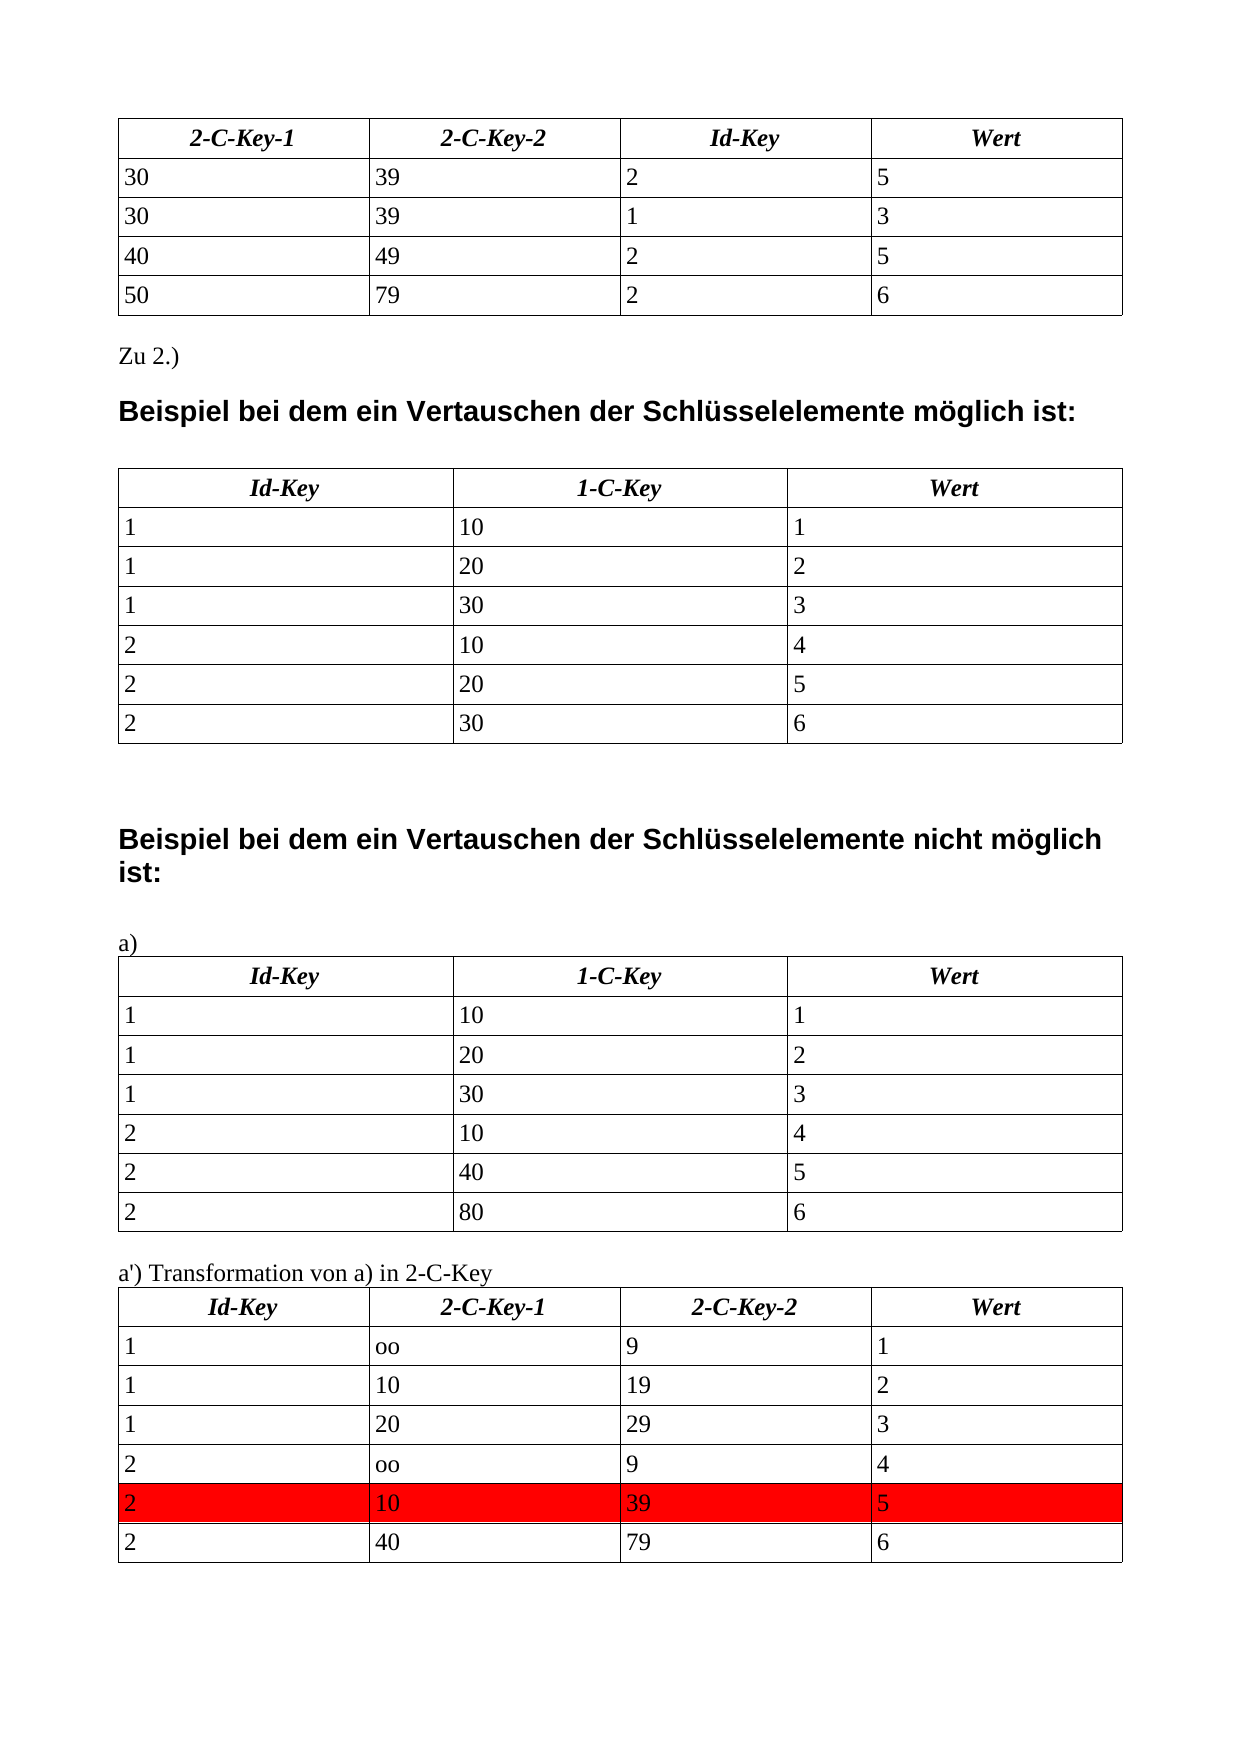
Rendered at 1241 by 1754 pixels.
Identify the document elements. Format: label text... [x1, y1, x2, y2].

table_cell 10 [454, 1115, 787, 1153]
table_cell 10 [370, 1366, 620, 1404]
table_cell 40 [119, 237, 369, 275]
table_cell 80 [454, 1193, 787, 1231]
table_cell 5 [788, 665, 1122, 703]
table_cell 1 [788, 508, 1122, 546]
table_cell 30 [454, 587, 787, 625]
table_cell 2 [119, 1445, 369, 1483]
text a) [118, 929, 1122, 956]
table_cell 2 [119, 1193, 453, 1231]
table_cell 1 [119, 1406, 369, 1444]
table_cell 1 [788, 997, 1122, 1035]
table_header Wert [872, 119, 1122, 157]
table_cell 1 [119, 997, 453, 1035]
table_cell 10 [454, 997, 787, 1035]
table_cell 49 [370, 237, 620, 275]
table_cell 2 [119, 1154, 453, 1192]
table_cell 30 [119, 159, 369, 197]
table_cell 1 [119, 587, 453, 625]
table_header 2-C-Key-1 [370, 1288, 620, 1326]
table_cell oo [370, 1327, 620, 1365]
table_cell 2 [872, 1366, 1122, 1404]
table_cell 30 [454, 1075, 787, 1113]
table_cell 1 [621, 198, 871, 236]
table_cell 1 [119, 1366, 369, 1404]
table_cell 39 [370, 198, 620, 236]
table_header Wert [788, 957, 1122, 996]
table_cell 3 [872, 1406, 1122, 1444]
table_cell 39 [621, 1484, 871, 1522]
table_cell 6 [872, 276, 1122, 314]
table_cell 79 [370, 276, 620, 314]
table_cell 1 [119, 1327, 369, 1365]
table_header 2-C-Key-1 [119, 119, 369, 157]
table_cell 10 [454, 626, 787, 664]
table_cell 30 [119, 198, 369, 236]
table_cell 2 [788, 1036, 1122, 1074]
table_cell 3 [788, 587, 1122, 625]
table_header 2-C-Key-2 [370, 119, 620, 157]
table_cell 39 [370, 159, 620, 197]
table_cell 4 [872, 1445, 1122, 1483]
table_cell 1 [872, 1327, 1122, 1365]
table_cell 1 [119, 1075, 453, 1113]
table_cell 6 [788, 705, 1122, 743]
table_cell 20 [454, 547, 787, 586]
table_cell 5 [788, 1154, 1122, 1192]
table_header Id-Key [621, 119, 871, 157]
table_cell 2 [621, 237, 871, 275]
table_header Wert [872, 1288, 1122, 1326]
table_header 2-C-Key-2 [621, 1288, 871, 1326]
table_cell 5 [872, 1484, 1122, 1522]
table_cell 2 [621, 276, 871, 314]
table_cell 2 [119, 1524, 369, 1562]
table_cell 1 [119, 508, 453, 546]
table_cell 4 [788, 1115, 1122, 1153]
table_cell 4 [788, 626, 1122, 664]
table_cell 2 [119, 705, 453, 743]
table_header Id-Key [119, 469, 453, 507]
table_cell 9 [621, 1327, 871, 1365]
table_cell 2 [788, 547, 1122, 586]
table_cell 20 [370, 1406, 620, 1444]
table_cell 5 [872, 159, 1122, 197]
table_cell 19 [621, 1366, 871, 1404]
table_header Id-Key [119, 957, 453, 996]
table_cell 6 [872, 1524, 1122, 1562]
table_cell oo [370, 1445, 620, 1483]
table_cell 2 [119, 665, 453, 703]
subtitle Beispiel bei dem ein Vertauschen der Schlüsselelemente nicht möglich ist: [118, 823, 1122, 888]
text a') Transformation von a) in 2-C-Key [118, 1259, 1122, 1287]
table_cell 3 [872, 198, 1122, 236]
table_cell 79 [621, 1524, 871, 1562]
table_cell 1 [119, 547, 453, 586]
table_cell 1 [119, 1036, 453, 1074]
table_cell 20 [454, 665, 787, 703]
table_cell 6 [788, 1193, 1122, 1231]
text Zu 2.) [118, 342, 1122, 370]
table_cell 10 [370, 1484, 620, 1522]
table_cell 50 [119, 276, 369, 314]
table_cell 40 [370, 1524, 620, 1562]
subtitle Beispiel bei dem ein Vertauschen der Schlüsselelemente möglich ist: [118, 395, 1122, 428]
table_cell 3 [788, 1075, 1122, 1113]
table_cell 20 [454, 1036, 787, 1074]
table_cell 2 [621, 159, 871, 197]
table_header 1-C-Key [454, 957, 787, 996]
table_cell 2 [119, 1484, 369, 1522]
table_header Wert [788, 469, 1122, 507]
table_cell 30 [454, 705, 787, 743]
table_cell 40 [454, 1154, 787, 1192]
table_cell 2 [119, 1115, 453, 1153]
table_cell 10 [454, 508, 787, 546]
table_header Id-Key [119, 1288, 369, 1326]
table_cell 5 [872, 237, 1122, 275]
table_cell 9 [621, 1445, 871, 1483]
table_cell 2 [119, 626, 453, 664]
table_header 1-C-Key [454, 469, 787, 507]
table_cell 29 [621, 1406, 871, 1444]
